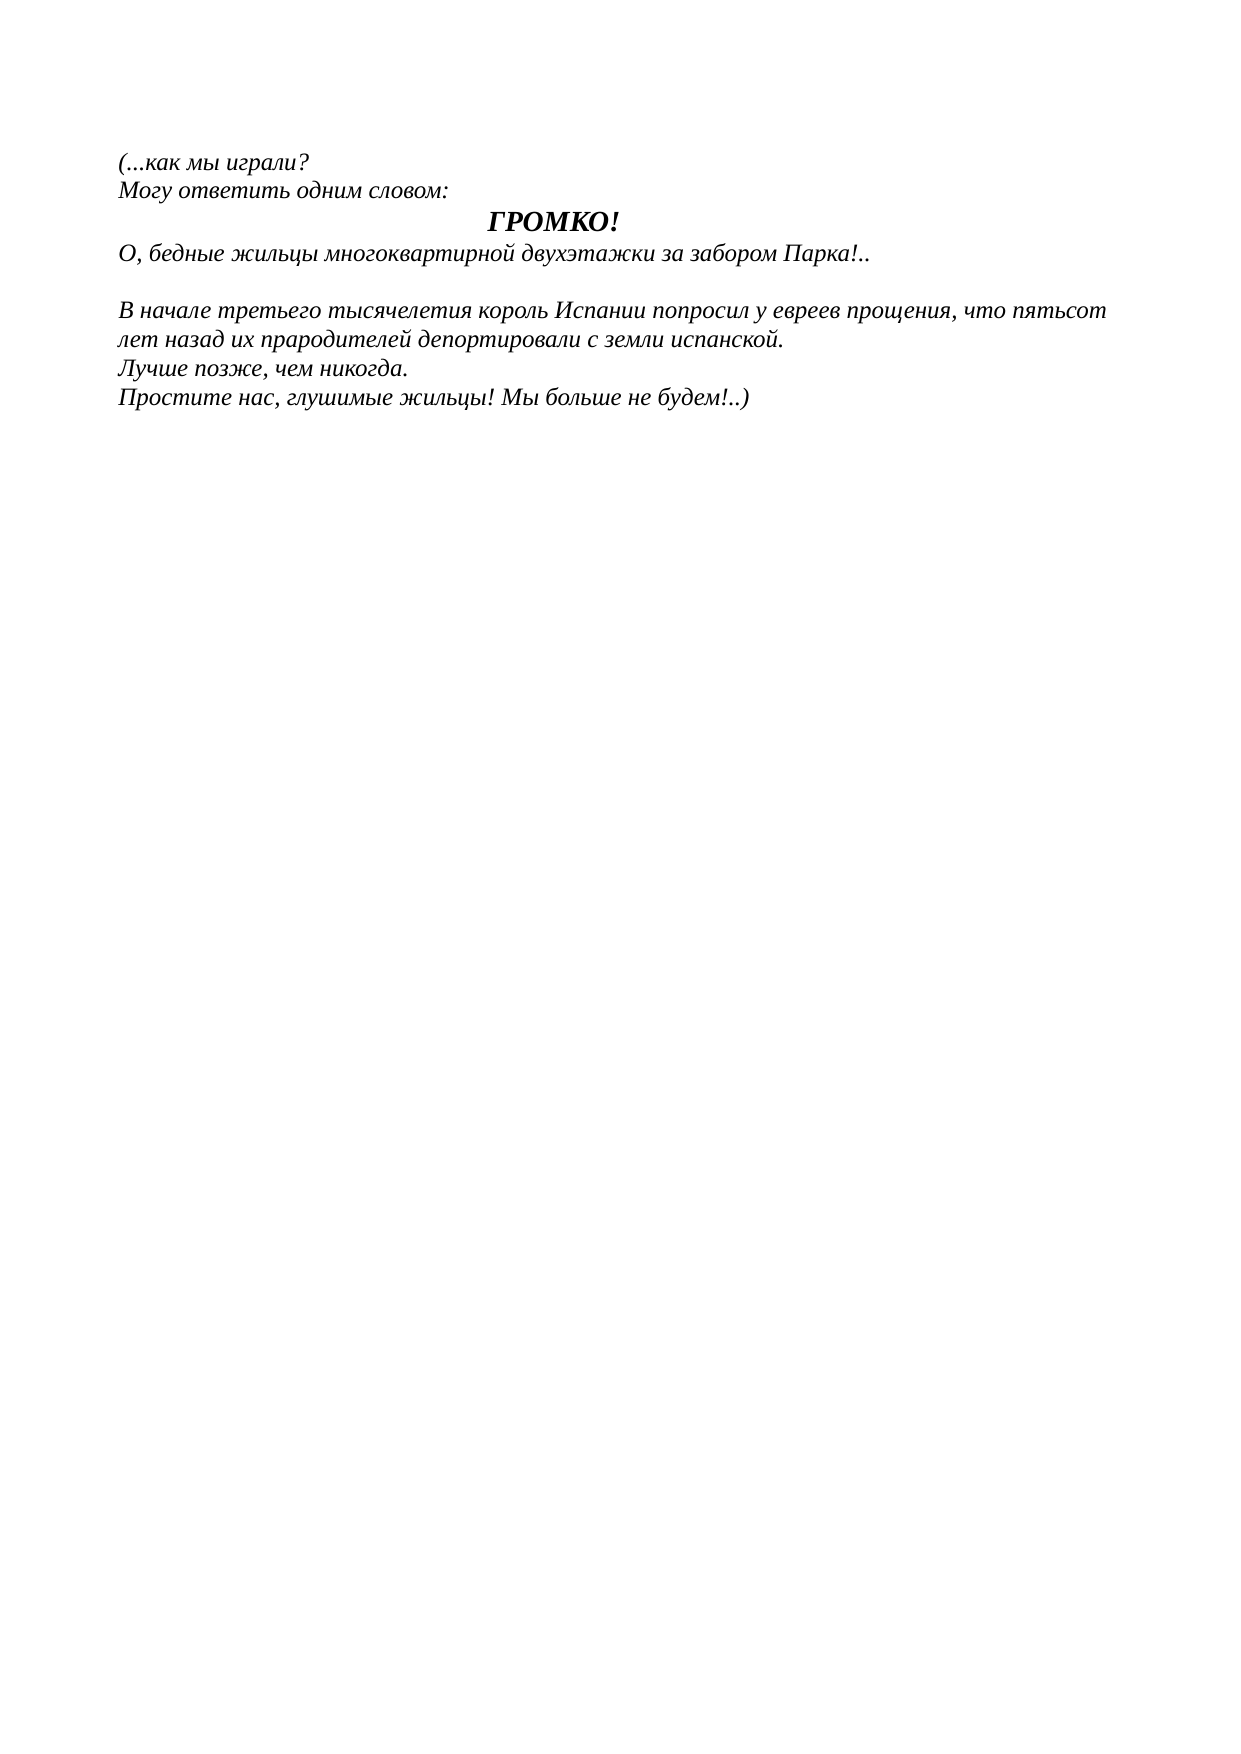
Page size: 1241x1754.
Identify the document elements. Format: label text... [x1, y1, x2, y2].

text Могу ответить одним словом: [118, 176, 1122, 204]
text ГРОМКО! [118, 204, 1122, 238]
text О, бедные жильцы многоквартирной двухэтажки за забором Парка!.. [118, 238, 1122, 267]
text Простите нас, глушимые жильцы! Мы больше не будем!..) [118, 382, 1122, 410]
text Лучше позже, чем никогда. [118, 353, 1122, 382]
text В начале третьего тысячелетия король Испании попросил у евреев прощения, что пятьсот лет назад их прародителей депортировали с земли испанской. [118, 295, 1122, 353]
text (...как мы играли? [118, 147, 1122, 176]
